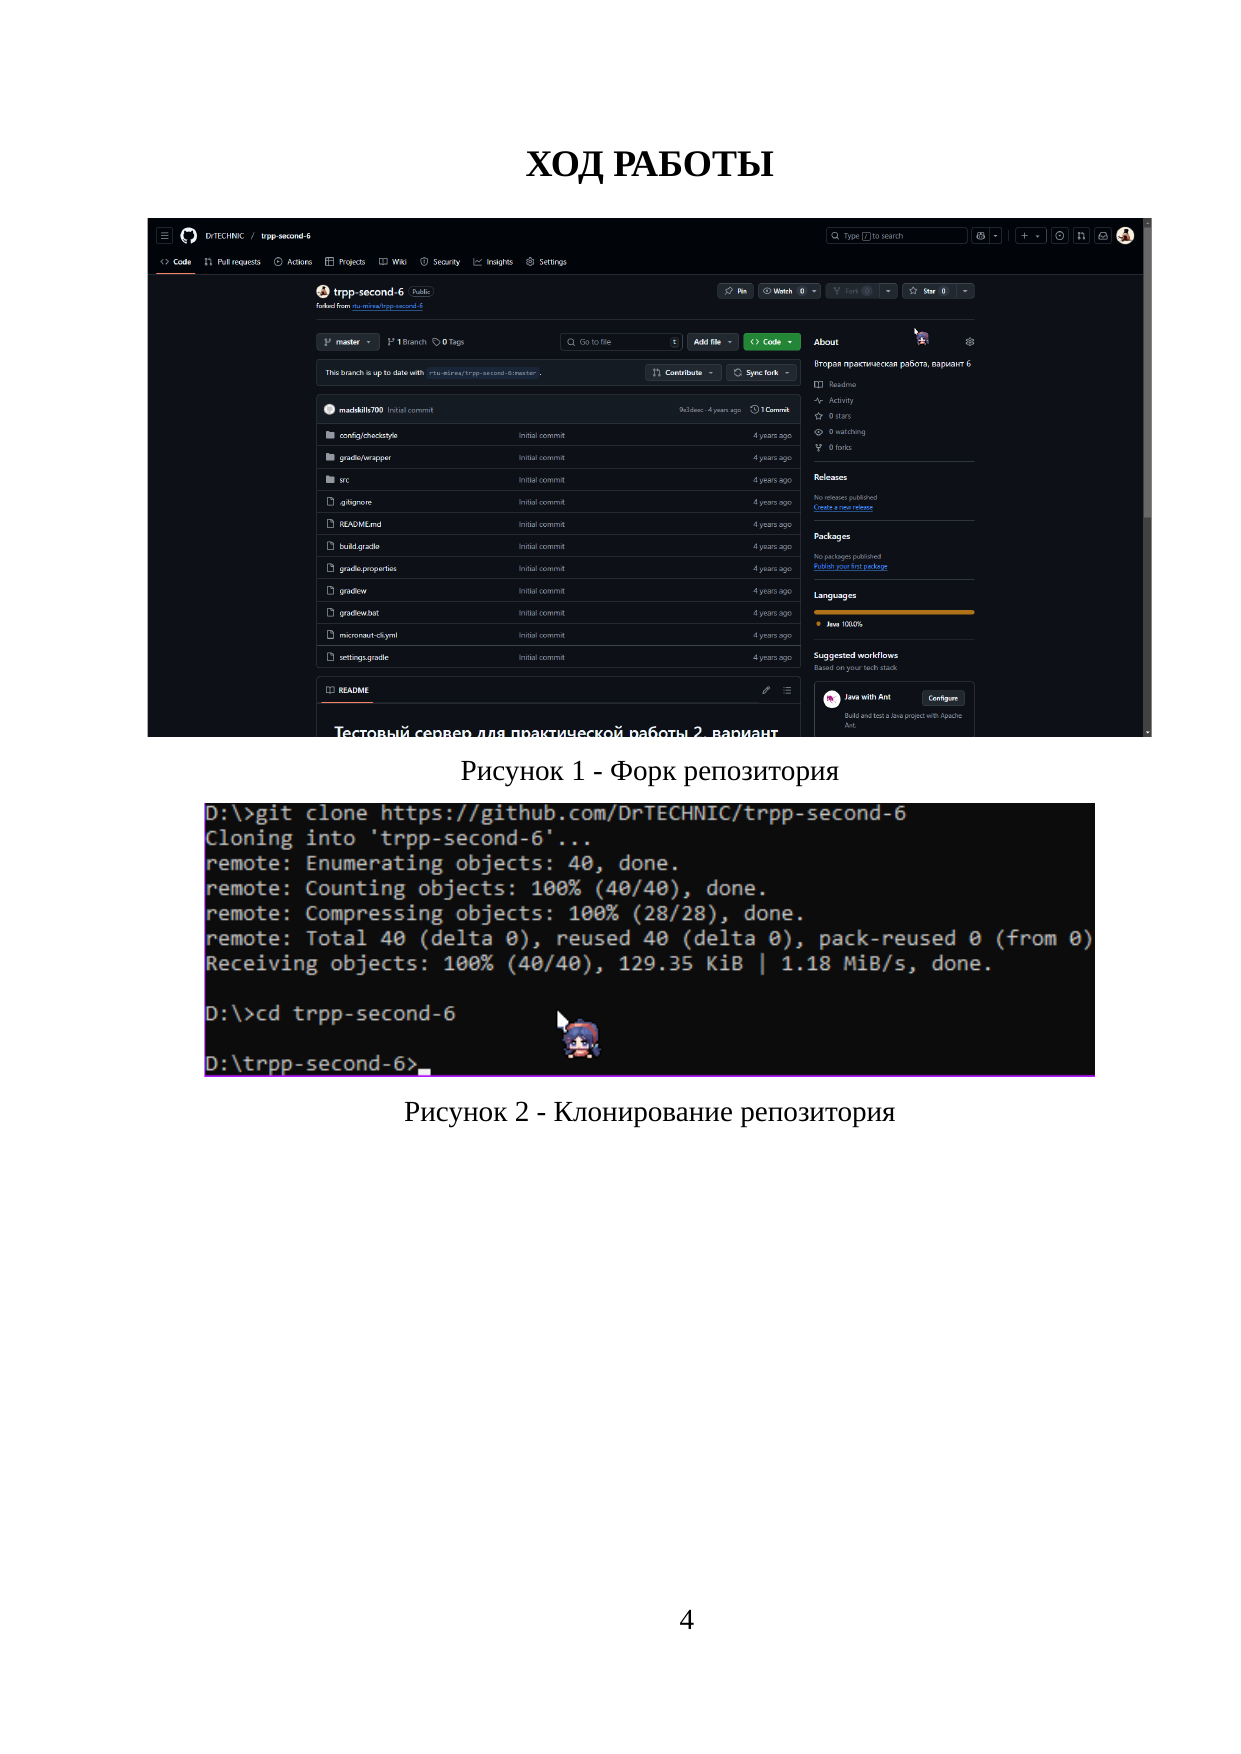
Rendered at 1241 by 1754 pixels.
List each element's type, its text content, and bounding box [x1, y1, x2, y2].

subtitle ХОД РАБОТЫ [148, 142, 1152, 185]
text Рисунок 1 - Форк репозитория [148, 737, 1152, 787]
text Рисунок 2 - Клонирование репозитория [204, 1077, 1095, 1127]
picture [204, 803, 1095, 1077]
picture [147, 218, 1152, 737]
